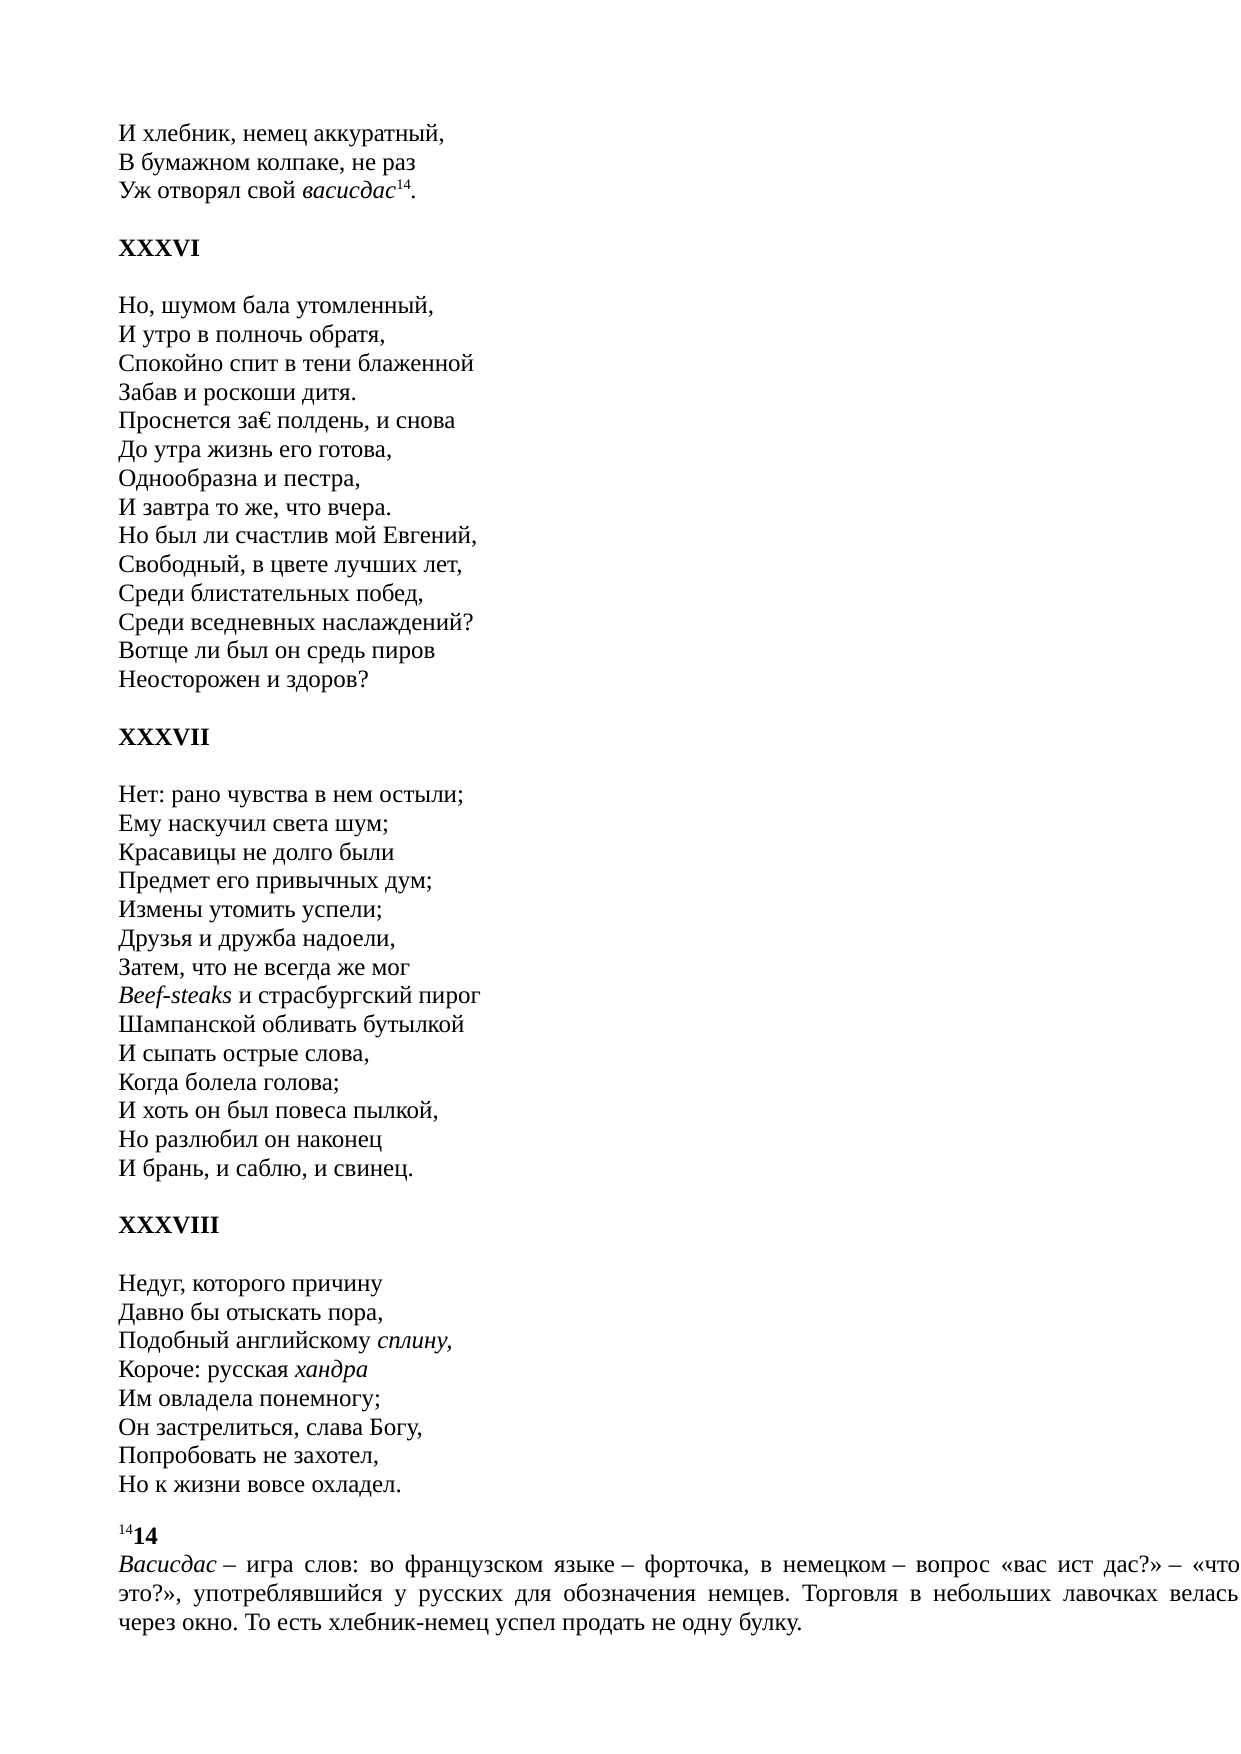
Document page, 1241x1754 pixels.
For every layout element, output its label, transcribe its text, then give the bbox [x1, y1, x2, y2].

text Им овладела понемногу; [118, 1383, 1240, 1412]
text Однообразна и пестра, [118, 463, 1240, 492]
text Проснется за€ полдень, и снова [118, 406, 1240, 434]
text Но, шумом бала утомленный, [118, 291, 1240, 319]
text Попробовать не захотел, [118, 1441, 1240, 1469]
text Давно бы отыскать пора, [118, 1297, 1240, 1326]
text Затем, что не всегда же мог [118, 952, 1240, 981]
text Но был ли счастлив мой Евгений, [118, 521, 1240, 549]
text Когда болела голова; [118, 1067, 1240, 1096]
text Измены утомить успели; [118, 894, 1240, 923]
text Подобный английскому сплину, [118, 1326, 1240, 1354]
text И завтра то же, что вчера. [118, 492, 1240, 521]
text Забав и роскоши дитя. [118, 377, 1240, 406]
text Но разлюбил он наконец [118, 1124, 1240, 1153]
text Красавицы не долго были [118, 837, 1240, 866]
text Нет: рано чувства в нем остыли; [118, 779, 1240, 808]
text Среди блистательных побед, [118, 578, 1240, 607]
subtitle XXXVIII [118, 1211, 1240, 1239]
text Неосторожен и здоров? [118, 664, 1240, 693]
text Предмет его привычных дум; [118, 866, 1240, 894]
text И хоть он был повеса пылкой, [118, 1096, 1240, 1124]
subtitle XXXVI [118, 233, 1240, 262]
text Он застрелиться, слава Богу, [118, 1412, 1240, 1441]
text Свободный, в цвете лучших лет, [118, 549, 1240, 578]
text Уж отворял свой васисдас. [118, 176, 1240, 204]
text Beef-steaks и страсбургский пирог [118, 981, 1240, 1009]
text Друзья и дружба надоели, [118, 923, 1240, 952]
text И сыпать острые слова, [118, 1038, 1240, 1067]
text И брань, и саблю, и свинец. [118, 1153, 1240, 1182]
subtitle XXXVII [118, 722, 1240, 751]
text Спокойно спит в тени блаженной [118, 348, 1240, 377]
text Среди вседневных наслаждений? [118, 607, 1240, 636]
text Короче: русская хандра [118, 1354, 1240, 1383]
text В бумажном колпаке, не раз [118, 147, 1240, 176]
text Шампанской обливать бутылкой [118, 1009, 1240, 1038]
text Васисдас – игра слов: во французском языке – форточка, в немецком – вопрос «вас ист дас?» – «что это?», употреблявшийся у русских для обозначения немцев. Торговля в небольших лавочках велась через окно. То есть хлебник-немец успел продать не одну булку. [118, 1549, 1240, 1636]
text И утро в полночь обратя, [118, 319, 1240, 348]
text Но к жизни вовсе охладел. [118, 1469, 1240, 1498]
text До утра жизнь его готова, [118, 434, 1240, 463]
text Недуг, которого причину [118, 1268, 1240, 1297]
text Ему наскучил света шум; [118, 808, 1240, 837]
text Вотще ли был он средь пиров [118, 636, 1240, 664]
text 14 [118, 1521, 1240, 1549]
text И хлебник, немец аккуратный, [118, 118, 1240, 147]
